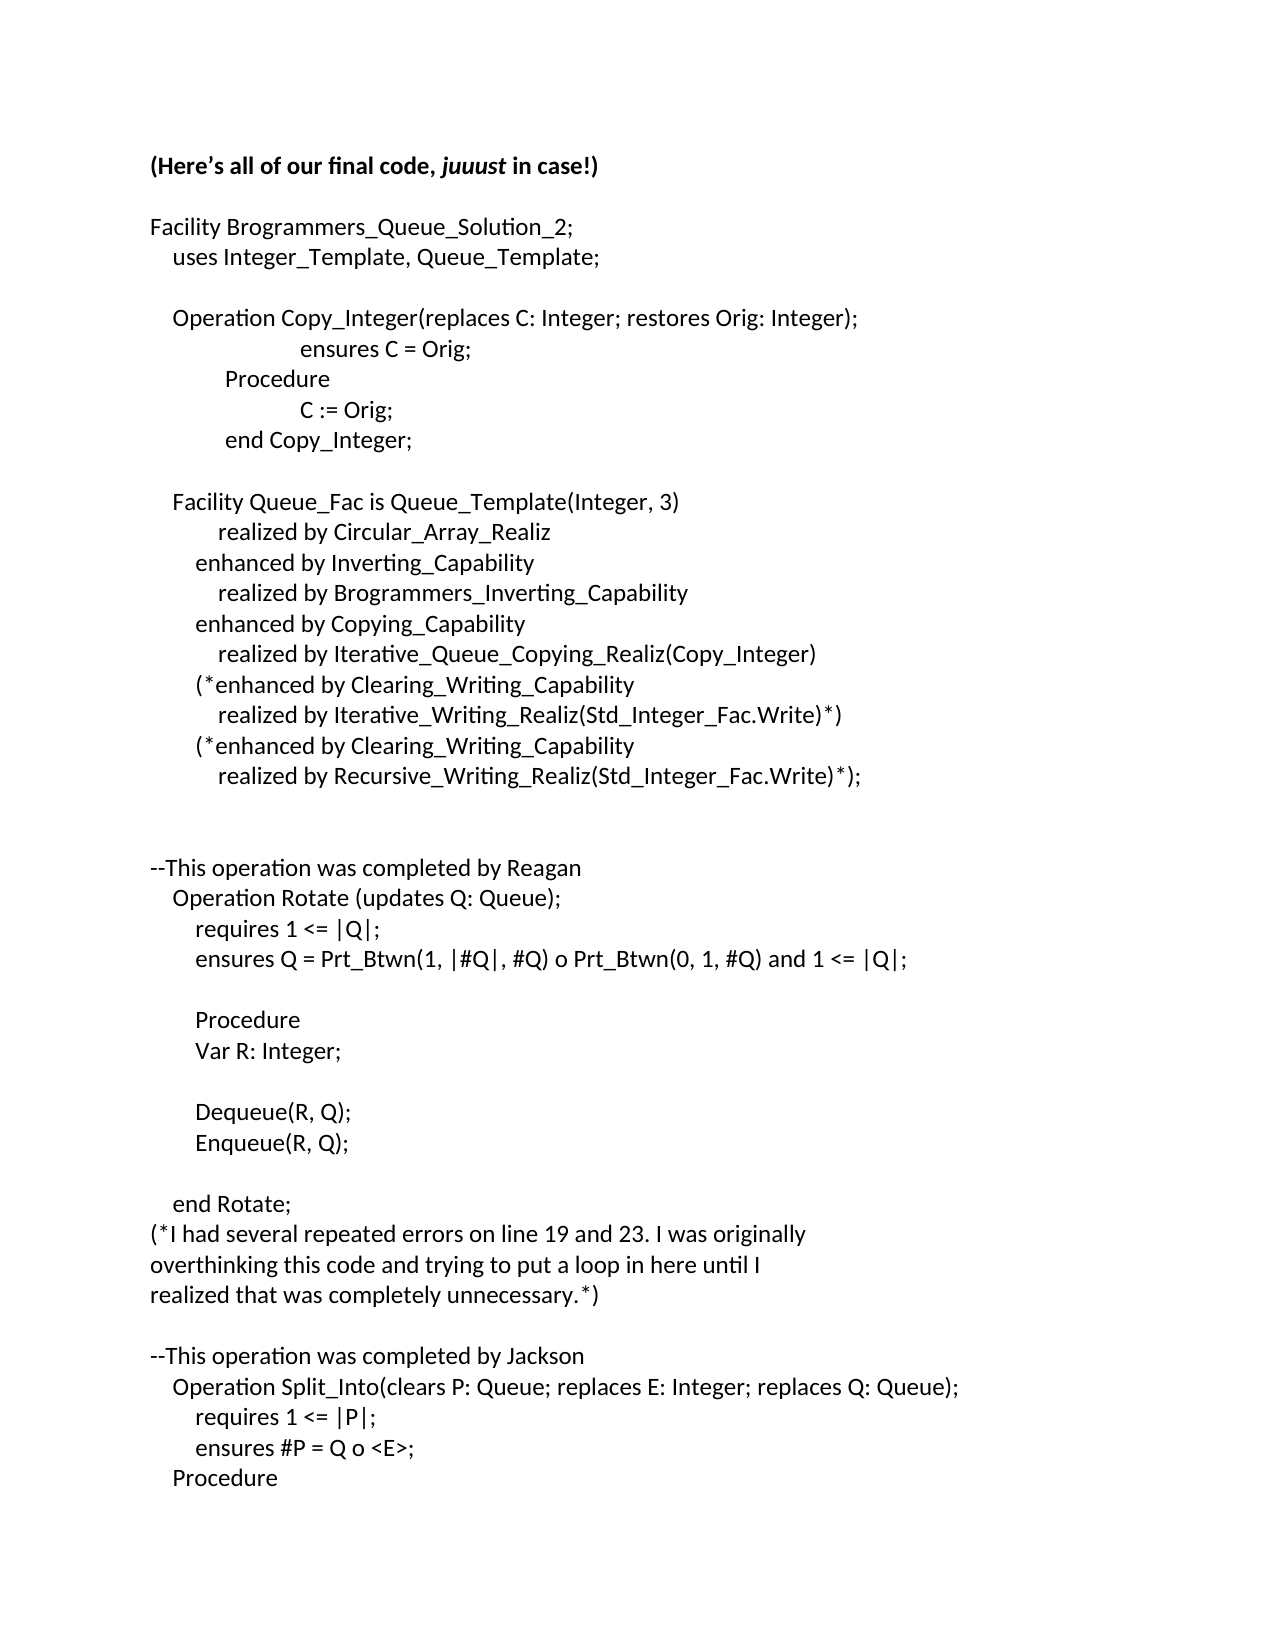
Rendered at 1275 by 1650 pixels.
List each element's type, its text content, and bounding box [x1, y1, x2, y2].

text Operation Copy_Integer(replaces C: Integer; restores Orig: Integer); [150, 303, 1125, 333]
text end Rotate; [150, 1188, 1125, 1218]
text Operation Split_Into(clears P: Queue; replaces E: Integer; replaces Q: Queue); [150, 1371, 1125, 1401]
text realized by Iterative_Writing_Realiz(Std_Integer_Fac.Write)*) [150, 699, 1125, 730]
text Var R: Integer; [150, 1035, 1125, 1066]
text realized that was completely unnecessary.*) [150, 1279, 1125, 1310]
text enhanced by Copying_Capability [150, 608, 1125, 638]
text ensures C = Orig; [150, 333, 1125, 364]
text ensures Q = Prt_Btwn(1, |#Q|, #Q) o Prt_Btwn(0, 1, #Q) and 1 <= |Q|; [150, 943, 1125, 974]
text realized by Brogrammers_Inverting_Capability [150, 577, 1125, 608]
text end Copy_Integer; [150, 425, 1125, 455]
text uses Integer_Template, Queue_Template; [150, 242, 1125, 272]
text Enqueue(R, Q); [150, 1127, 1125, 1157]
text overthinking this code and trying to put a loop in here until I [150, 1249, 1125, 1279]
text Operation Rotate (updates Q: Queue); [150, 882, 1125, 913]
text Facility Queue_Fac is Queue_Template(Integer, 3) [150, 486, 1125, 516]
text Dequeue(R, Q); [150, 1096, 1125, 1127]
text realized by Recursive_Writing_Realiz(Std_Integer_Fac.Write)*); [150, 760, 1125, 791]
text requires 1 <= |Q|; [150, 913, 1125, 943]
text (*enhanced by Clearing_Writing_Capability [150, 730, 1125, 760]
text enhanced by Inverting_Capability [150, 547, 1125, 577]
text Facility Brogrammers_Queue_Solution_2; [150, 211, 1125, 242]
text realized by Circular_Array_Realiz [150, 516, 1125, 547]
text C := Orig; [150, 394, 1125, 425]
text (*I had several repeated errors on line 19 and 23. I was originally [150, 1218, 1125, 1249]
text --This operation was completed by Jackson [150, 1340, 1125, 1371]
text realized by Iterative_Queue_Copying_Realiz(Copy_Integer) [150, 638, 1125, 669]
text Procedure [150, 1462, 1125, 1493]
text ensures #P = Q o <E>; [150, 1432, 1125, 1462]
text --This operation was completed by Reagan [150, 852, 1125, 882]
text (*enhanced by Clearing_Writing_Capability [150, 669, 1125, 699]
text requires 1 <= |P|; [150, 1401, 1125, 1432]
text Procedure [150, 364, 1125, 394]
text (Here’s all of our final code, juuust in case!) [150, 150, 1125, 181]
text Procedure [150, 1004, 1125, 1035]
